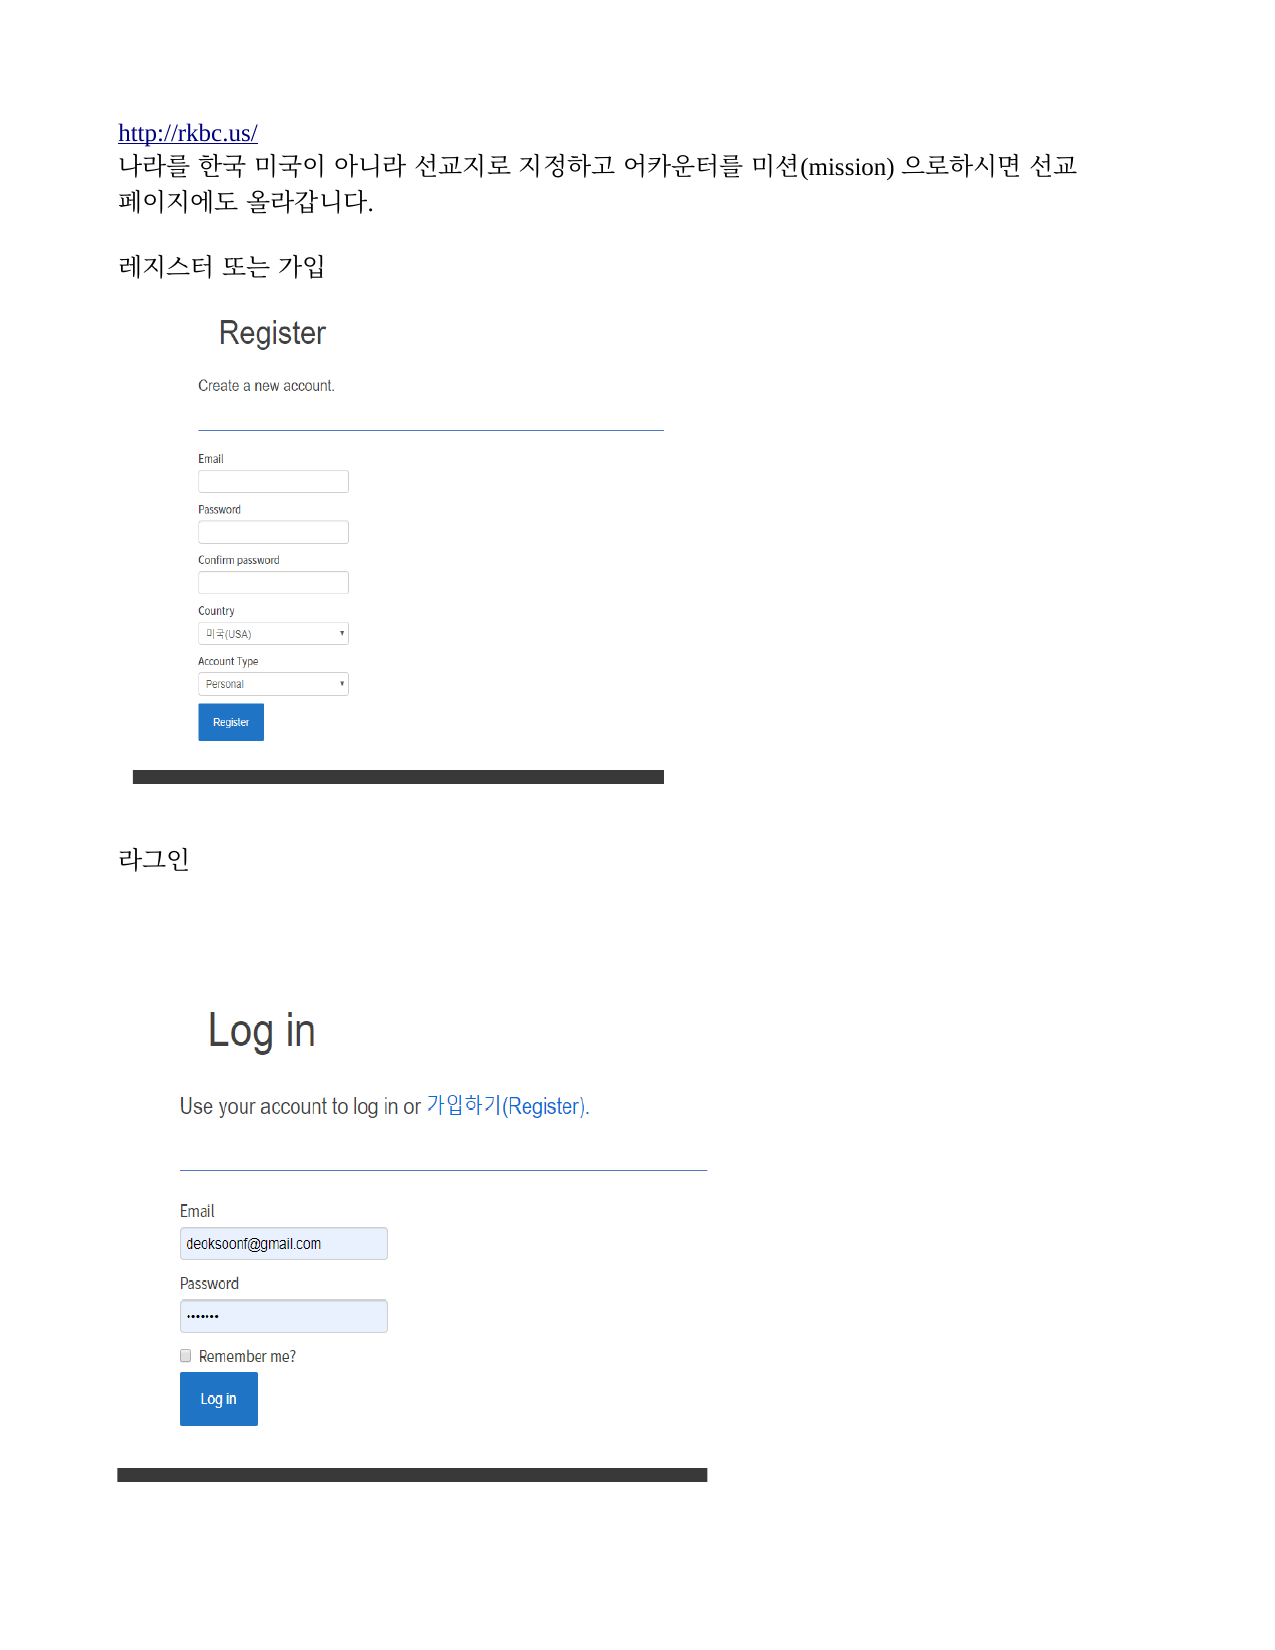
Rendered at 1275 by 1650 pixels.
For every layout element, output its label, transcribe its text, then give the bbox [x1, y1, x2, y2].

text http://rkbc.us/ [118, 118, 1157, 147]
text 나라를 한국 미국이 아니라 선교지로 지정하고 어카운터를 미션(mission) 으로하시면 선교 페이지에도 올라갑니다. [118, 147, 1157, 219]
picture [117, 986, 708, 1482]
text 레지스터 또는 가입 [118, 247, 1157, 283]
text 라그인 [118, 841, 1157, 877]
picture [132, 316, 664, 784]
